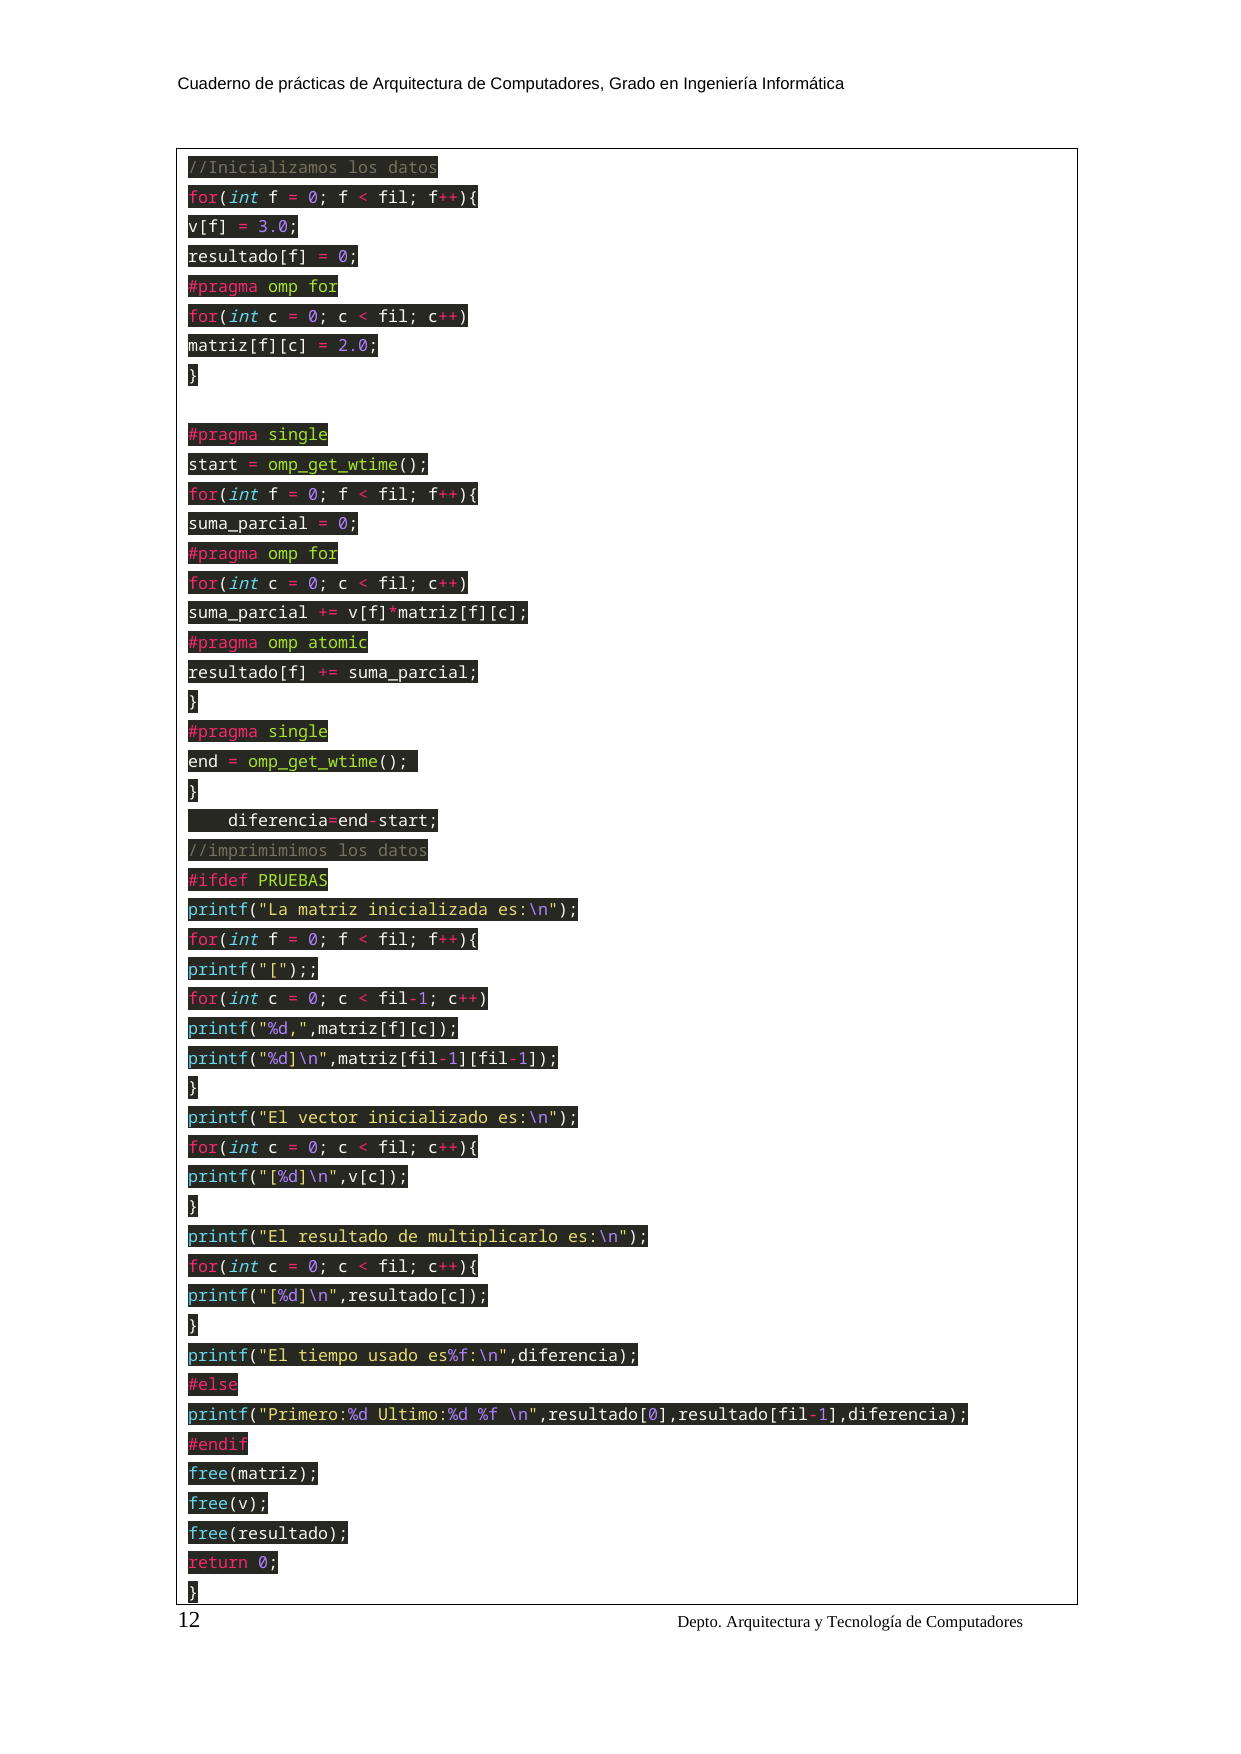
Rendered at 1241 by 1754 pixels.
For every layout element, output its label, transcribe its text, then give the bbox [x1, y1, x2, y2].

table_header //Inicializamos los datos for(int f = 0; f < fil; f++){ v[f] = 3.0; resultado[f] = 0; #pragma omp for for(int c = 0; c < fil; c++) matriz[f][c] = 2.0; } #pragma single start = omp_get_wtime(); for(int f = 0; f < fil; f++){ suma_parcial = 0; #pragma omp for for(int c = 0; c < fil; c++) suma_parcial += v[f]*matriz[f][c]; #pragma omp atomic resultado[f] += suma_parcial; } #pragma single end = omp_get_wtime(); } diferencia=end-start; //imprimimimos los datos #ifdef PRUEBAS printf("La matriz inicializada es:\n"); for(int f = 0; f < fil; f++){ printf("[");; for(int c = 0; c < fil-1; c++) printf("%d,",matriz[f][c]); printf("%d]\n",matriz[fil-1][fil-1]); } printf("El vector inicializado es:\n"); for(int c = 0; c < fil; c++){ printf("[%d]\n",v[c]); } printf("El resultado de multiplicarlo es:\n"); for(int c = 0; c < fil; c++){ printf("[%d]\n",resultado[c]); } printf("El tiempo usado es%f:\n",diferencia); #else printf("Primero:%d Ultimo:%d %f \n",resultado[0],resultado[fil-1],diferencia); #endif free(matriz); free(v); free(resultado); return 0; } [177, 149, 1077, 1603]
